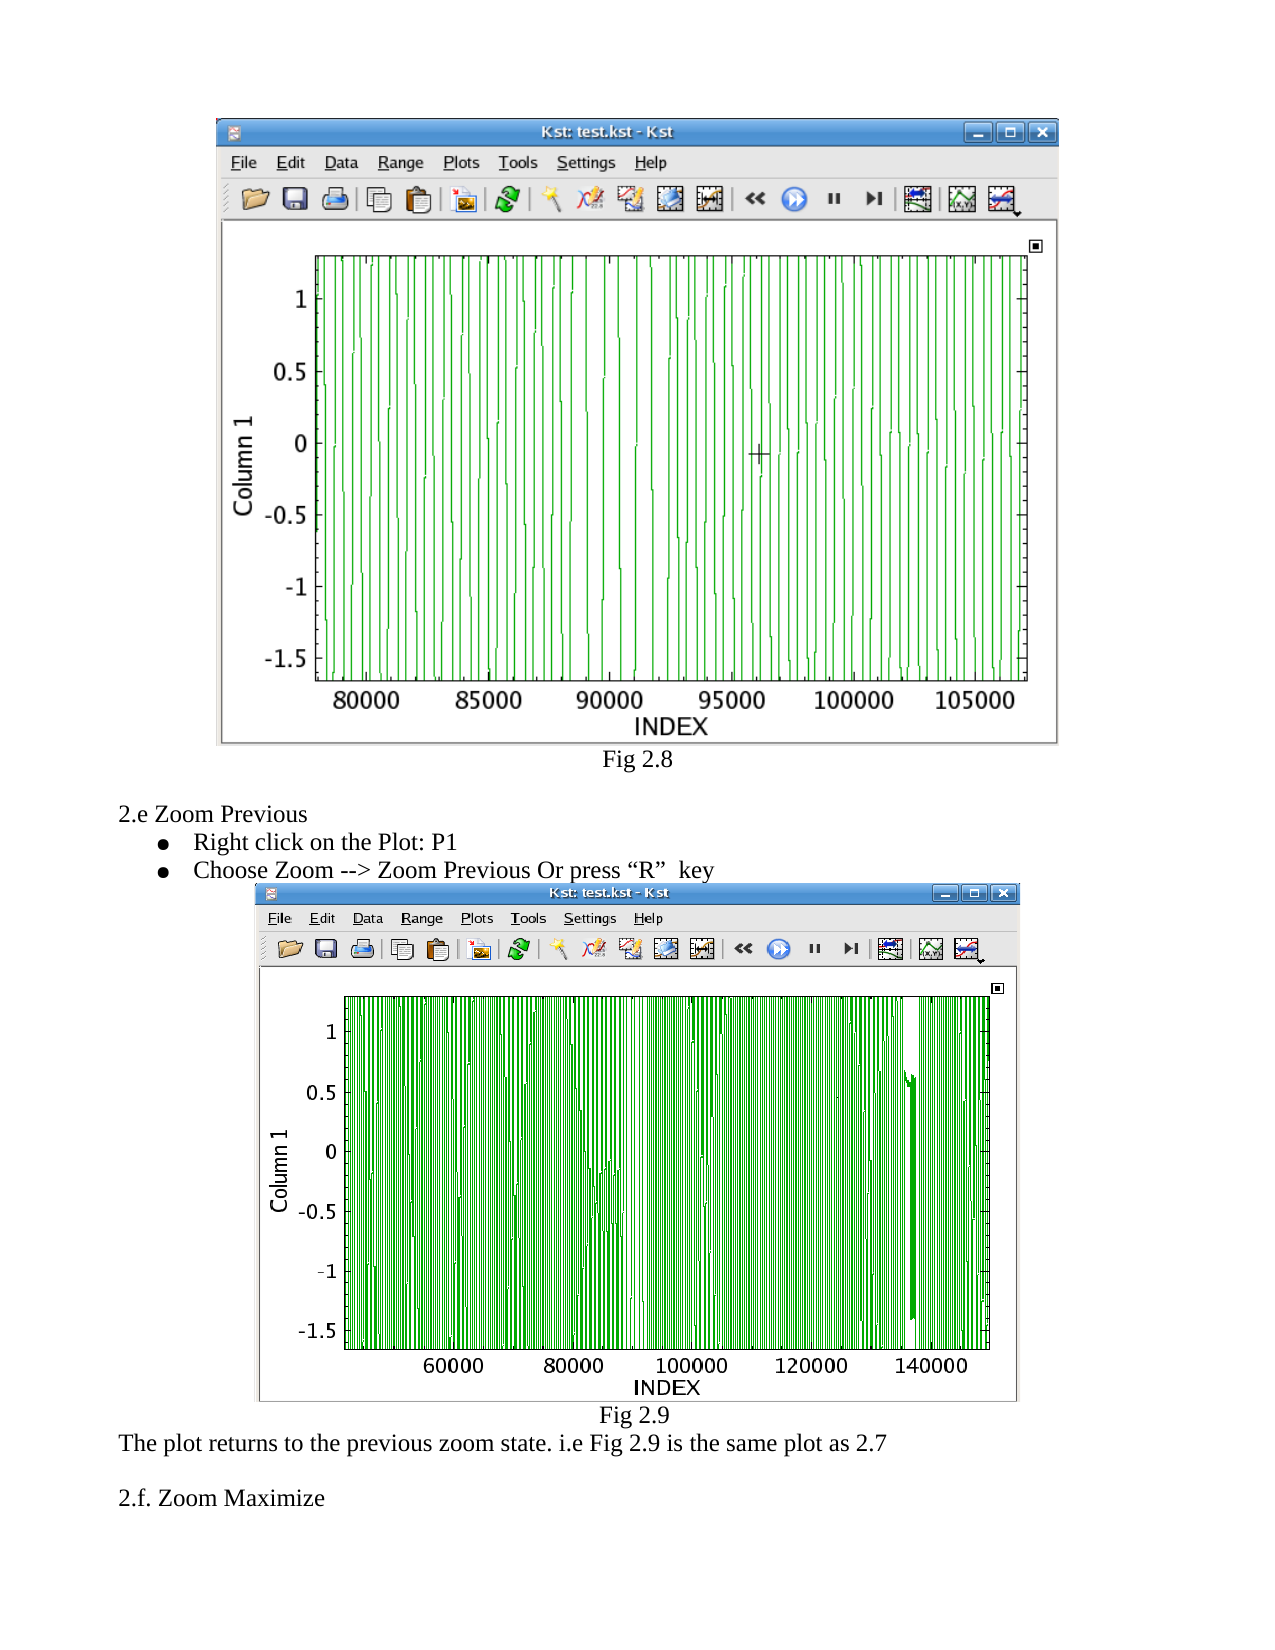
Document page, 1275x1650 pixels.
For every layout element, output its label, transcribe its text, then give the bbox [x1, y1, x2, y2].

picture [216, 118, 1059, 746]
picture [254, 883, 1021, 1402]
list Choose Zoom --> Zoom Previous Or press “R” key [156, 856, 1157, 884]
text 2.e Zoom Previous [118, 801, 1157, 828]
text 2.f. Zoom Maximize [118, 1484, 1157, 1512]
list Right click on the Plot: P1 [156, 828, 1157, 856]
text Fig 2.9 [118, 884, 1157, 1429]
text The plot returns to the previous zoom state. i.e Fig 2.9 is the same plot as 2.7 [118, 1429, 1157, 1457]
text Fig 2.8 [118, 118, 1157, 773]
